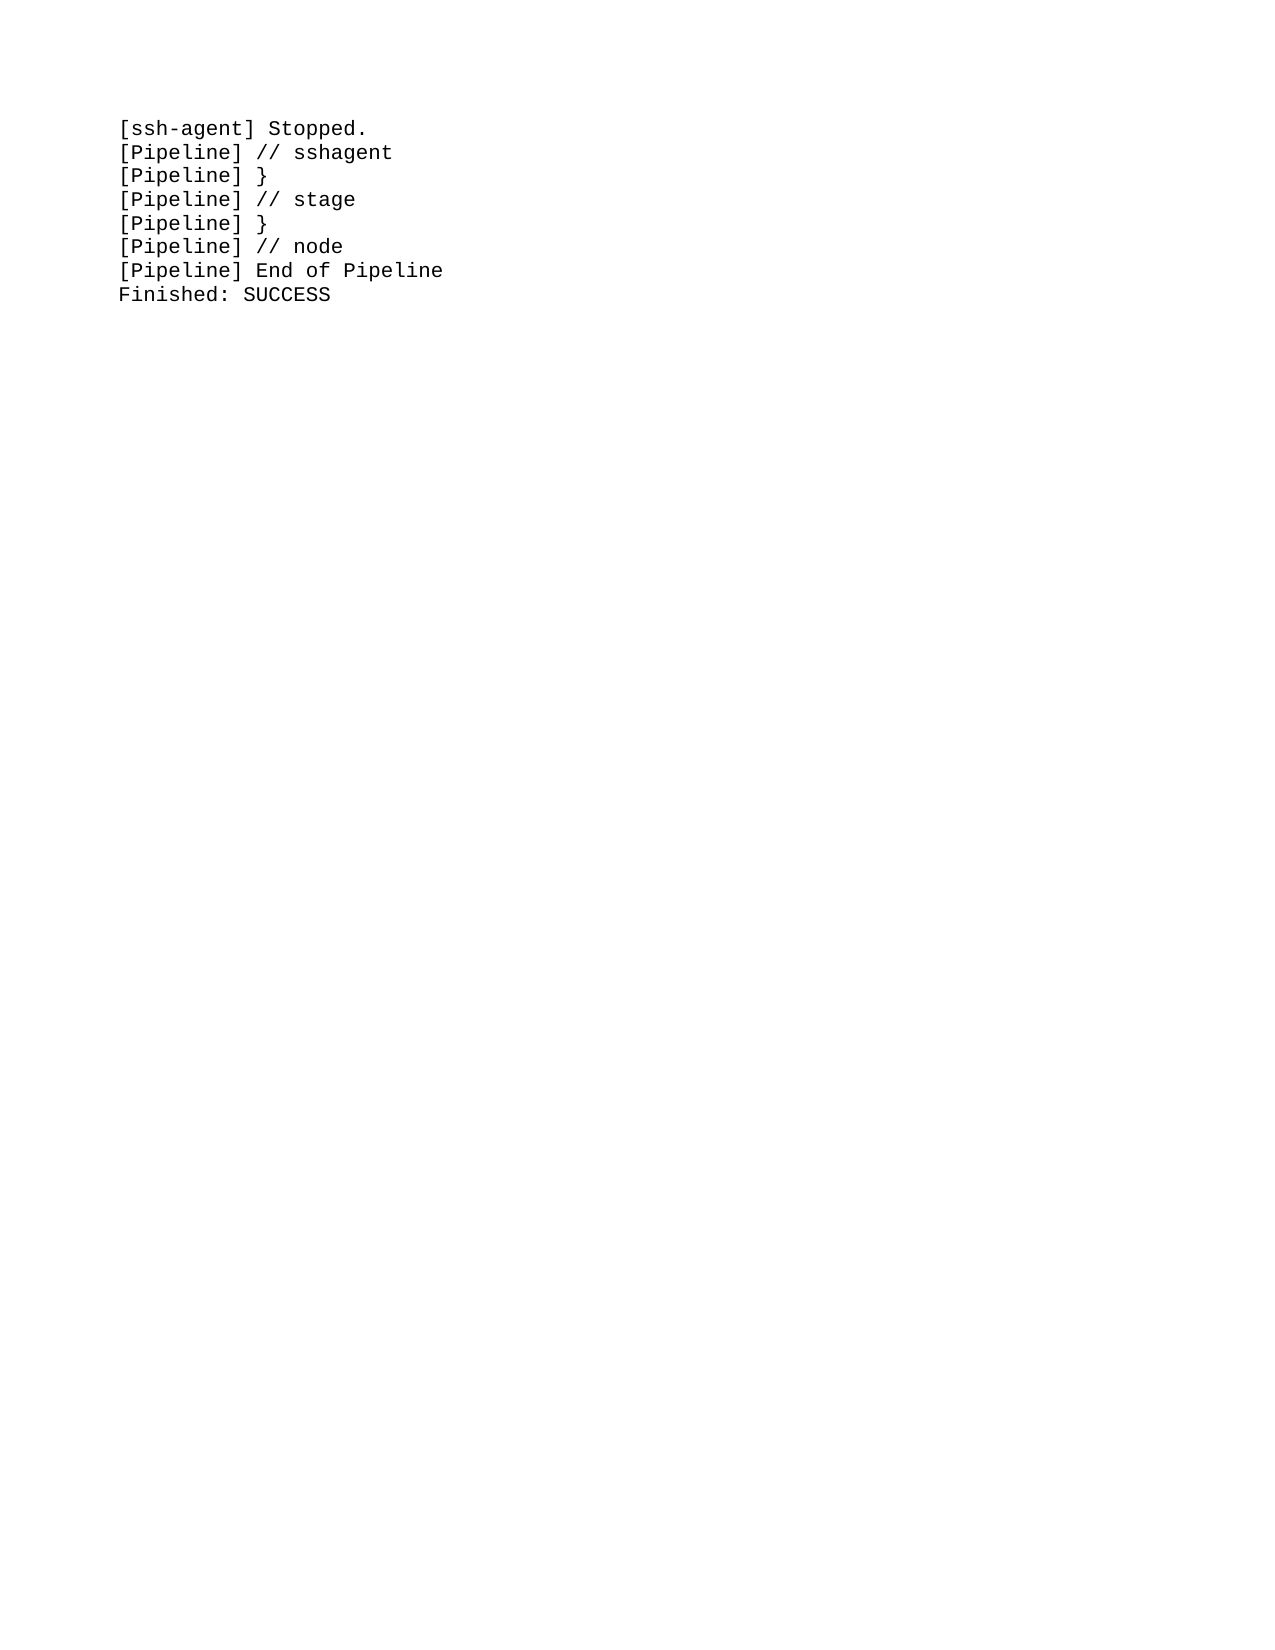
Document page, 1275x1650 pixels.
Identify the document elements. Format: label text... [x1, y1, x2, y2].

text [Pipeline] } [118, 165, 1157, 189]
text [ssh-agent] Stopped. [118, 118, 1157, 142]
text Finished: SUCCESS [118, 284, 1157, 307]
text [Pipeline] } [118, 213, 1157, 236]
text [Pipeline] // node [118, 236, 1157, 260]
text [Pipeline] End of Pipeline [118, 260, 1157, 284]
text [Pipeline] // stage [118, 189, 1157, 213]
text [Pipeline] // sshagent [118, 142, 1157, 165]
